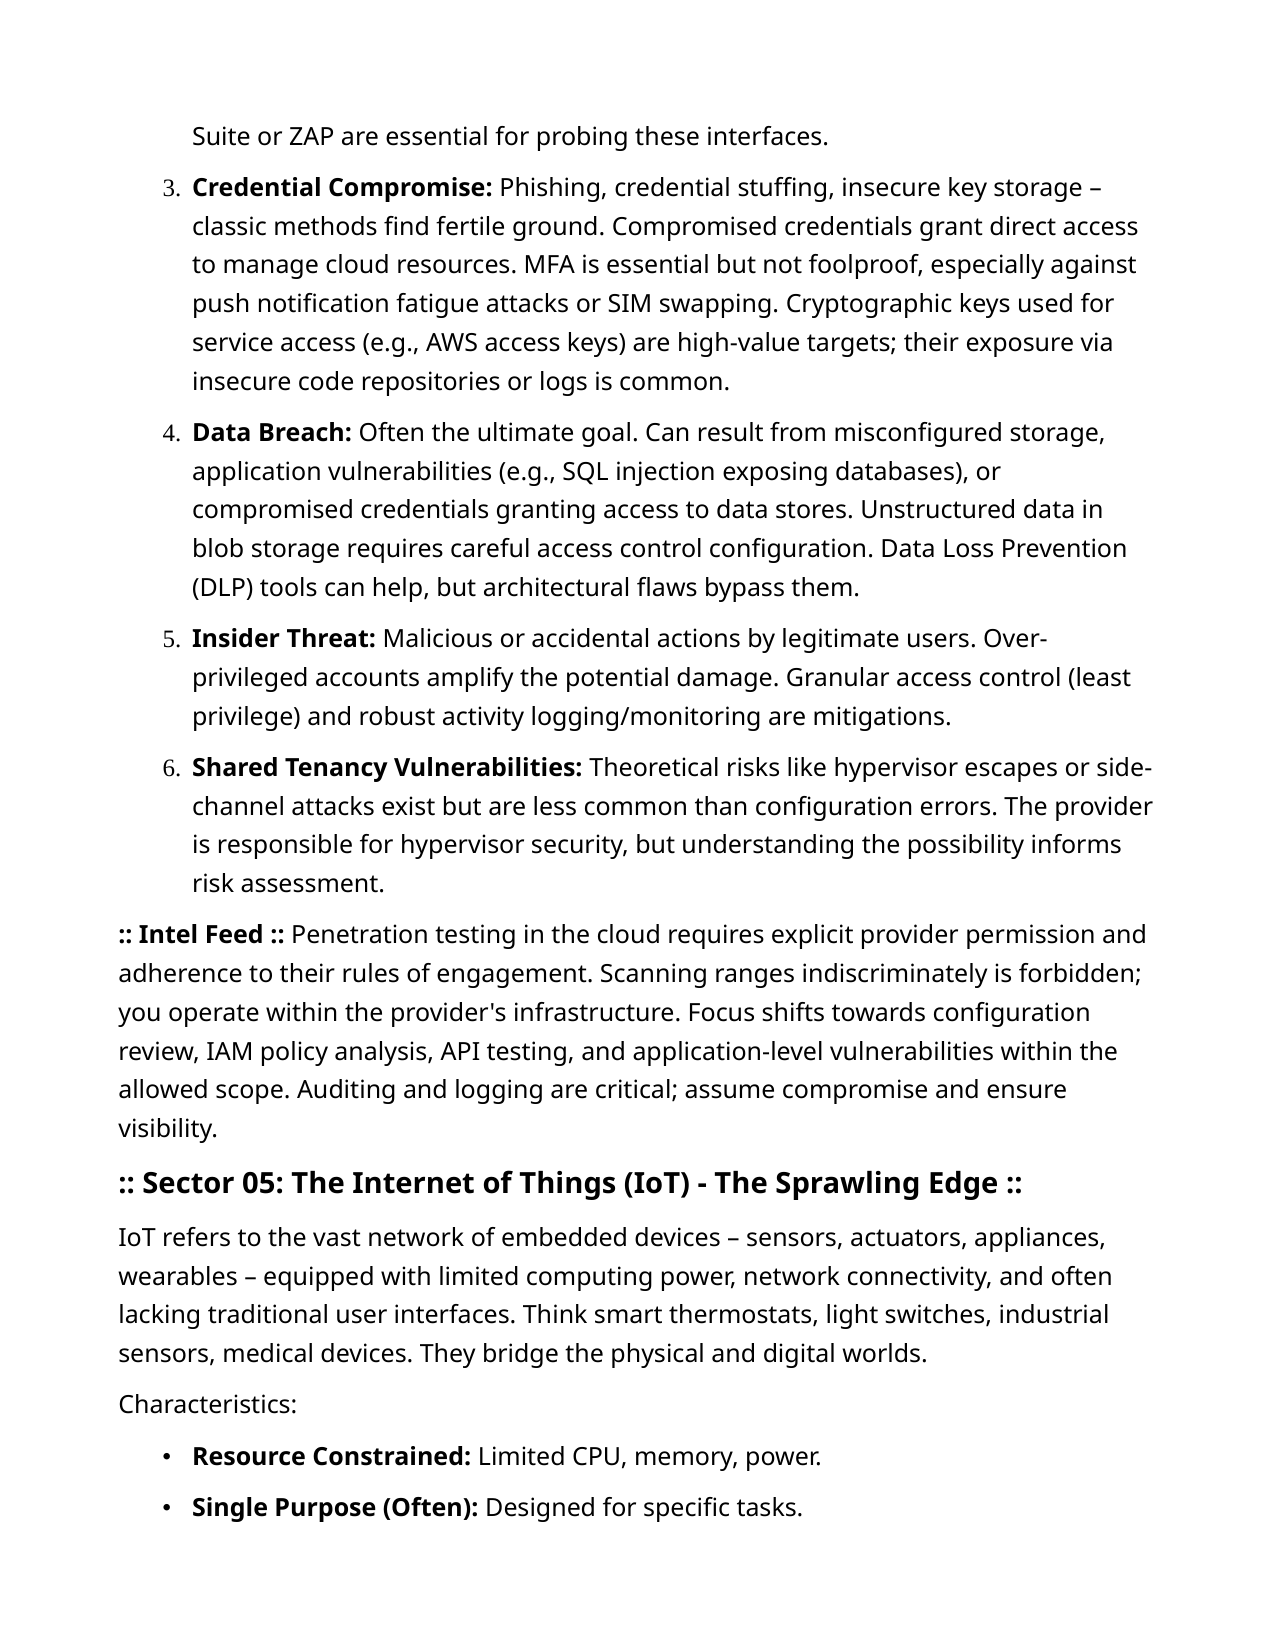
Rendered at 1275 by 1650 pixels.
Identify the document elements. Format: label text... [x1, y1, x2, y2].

text :: Intel Feed :: Penetration testing in the cloud requires explicit provider permission and adherence to their rules of engagement. Scanning ranges indiscriminately is forbidden; you operate within the provider's infrastructure. Focus shifts towards configuration review, IAM policy analysis, API testing, and application-level vulnerabilities within the allowed scope. Auditing and logging are critical; assume compromise and ensure visibility. [118, 917, 1157, 1145]
list Shared Tenancy Vulnerabilities: Theoretical risks like hypervisor escapes or side-channel attacks exist but are less common than configuration errors. The provider is responsible for hypervisor security, but understanding the possibility informs risk assessment. [162, 749, 1157, 900]
list Resource Constrained: Limited CPU, memory, power. [162, 1438, 1157, 1472]
text Characteristics: [118, 1387, 1157, 1421]
list Data Breach: Often the ultimate goal. Can result from misconfigured storage, application vulnerabilities (e.g., SQL injection exposing databases), or compromised credentials granting access to data stores. Unstructured data in blob storage requires careful access control configuration. Data Loss Prevention (DLP) tools can help, but architectural flaws bypass them. [162, 414, 1157, 603]
list Single Purpose (Often): Designed for specific tasks. [162, 1489, 1157, 1524]
text IoT refers to the vast network of embedded devices – sensors, actuators, appliances, wearables – equipped with limited computing power, network connectivity, and often lacking traditional user interfaces. Think smart thermostats, light switches, industrial sensors, medical devices. They bridge the physical and digital worlds. [118, 1219, 1157, 1370]
subtitle :: Sector 05: The Internet of Things (IoT) - The Sprawling Edge :: [118, 1162, 1157, 1202]
list Insider Threat: Malicious or accidental actions by legitimate users. Over-privileged accounts amplify the potential damage. Granular access control (least privilege) and robust activity logging/monitoring are mitigations. [162, 621, 1157, 732]
list Credential Compromise: Phishing, credential stuffing, insecure key storage – classic methods find fertile ground. Compromised credentials grant direct access to manage cloud resources. MFA is essential but not foolproof, especially against push notification fatigue attacks or SIM swapping. Cryptographic keys used for service access (e.g., AWS access keys) are high-value targets; their exposure via insecure code repositories or logs is common. [162, 169, 1157, 397]
list Suite or ZAP are essential for probing these interfaces. [162, 118, 1157, 152]
